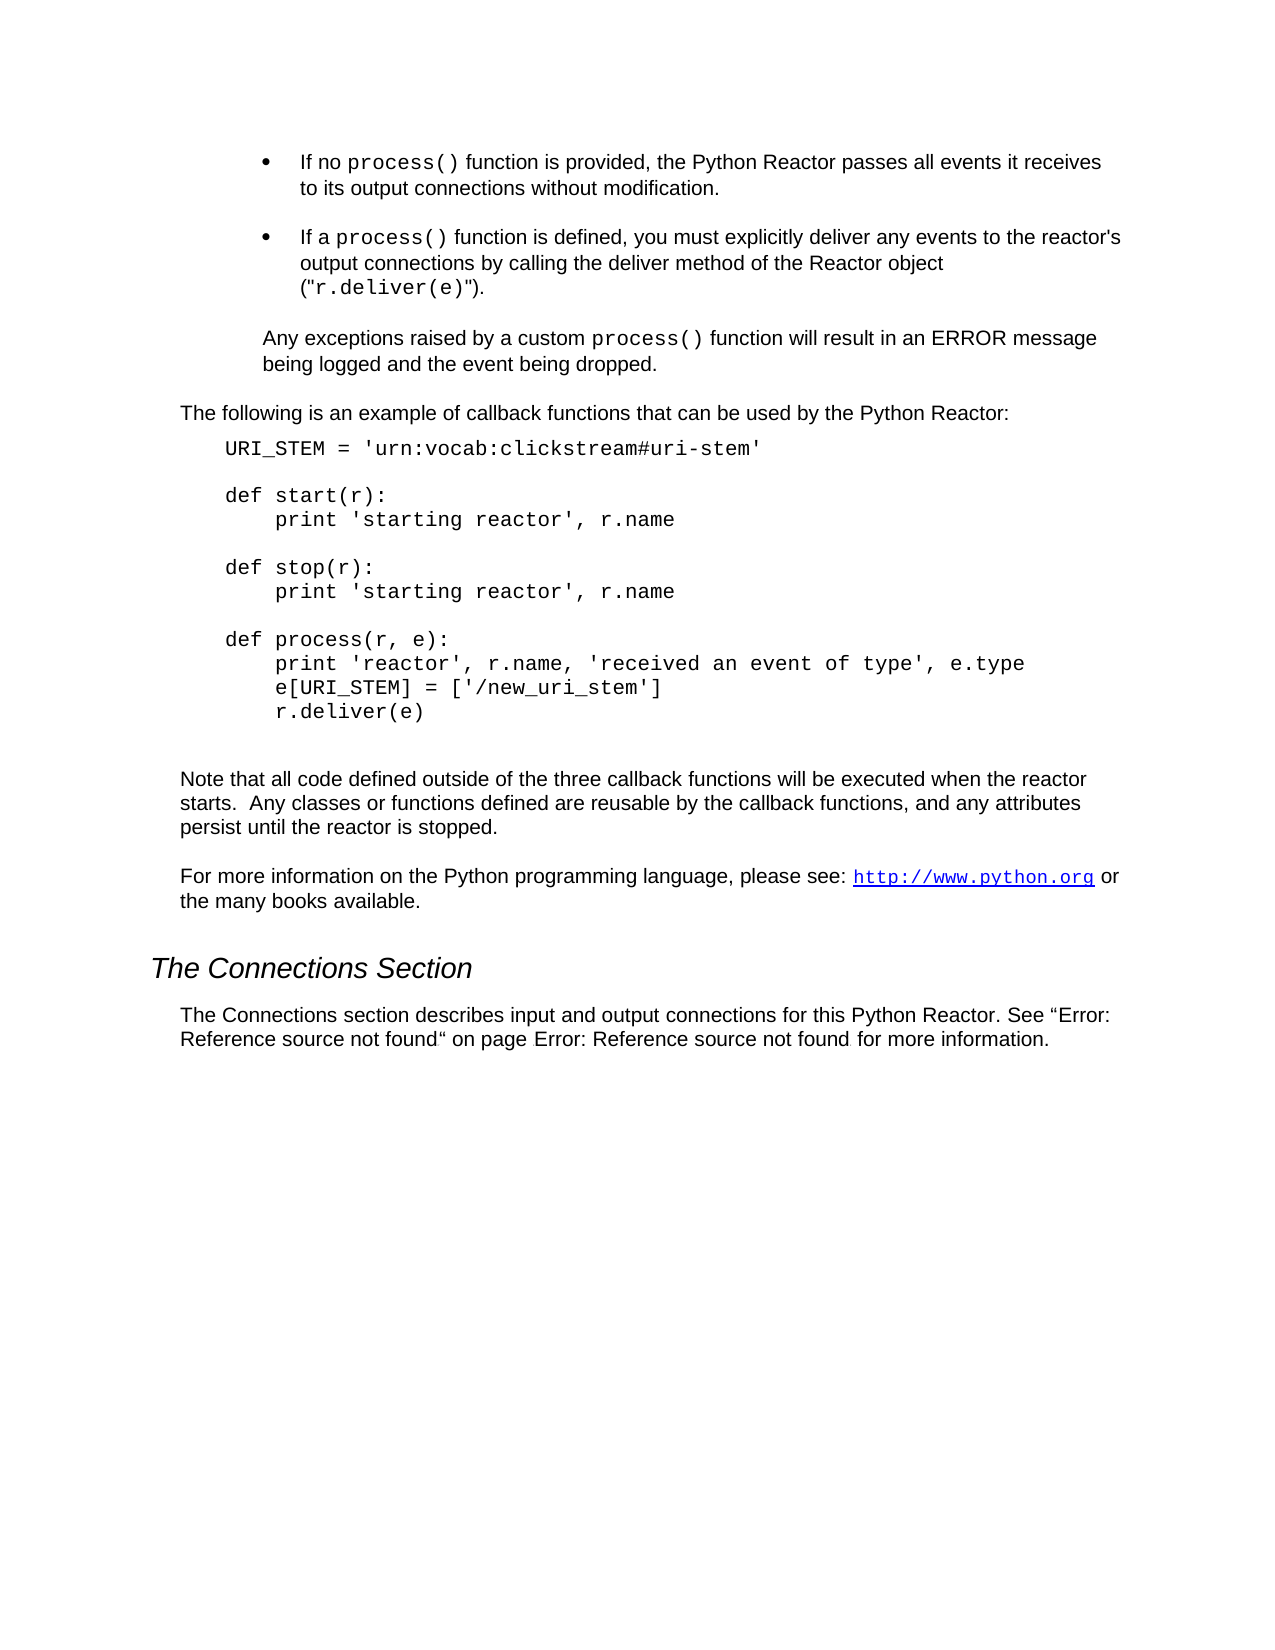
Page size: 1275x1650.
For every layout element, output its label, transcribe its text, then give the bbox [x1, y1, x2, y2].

text URI_STEM = 'urn:vocab:clickstream#uri-stem' [225, 437, 1125, 461]
text def stop(r): [225, 557, 1125, 581]
text def process(r, e): [225, 629, 1125, 653]
text Any exceptions raised by a custom process() function will result in an ERROR message being logged and the event being dropped. [262, 326, 1125, 376]
text For more information on the Python programming language, please see: http://www.python.org or the many books available. [180, 864, 1125, 913]
subtitle The Connections Section [150, 951, 1125, 984]
text def start(r): [225, 485, 1125, 509]
text e[URI_STEM] = ['/new_uri_stem'] [225, 677, 1125, 701]
list If a process() function is defined, you must explicitly deliver any events to the reactor's output connections by calling the deliver method of the Reactor object ("r.deliver(e)"). [262, 225, 1125, 301]
text print 'reactor', r.name, 'received an event of type', e.type [225, 653, 1125, 677]
text print 'starting reactor', r.name [225, 509, 1125, 533]
text print 'starting reactor', r.name [225, 581, 1125, 605]
list If no process() function is provided, the Python Reactor passes all events it receives to its output connections without modification. [262, 150, 1125, 200]
text r.deliver(e) [225, 701, 1125, 725]
text The Connections section describes input and output connections for this Python Reactor. See “Error: Reference source not foundX”“ on page XError: Reference source not foundX for more information. [180, 1003, 1125, 1051]
text Note that all code defined outside of the three callback functions will be executed when the reactor starts. Any classes or functions defined are reusable by the callback functions, and any attributes persist until the reactor is stopped. [180, 767, 1125, 839]
text The following is an example of callback functions that can be used by the Python Reactor: [180, 401, 1125, 425]
